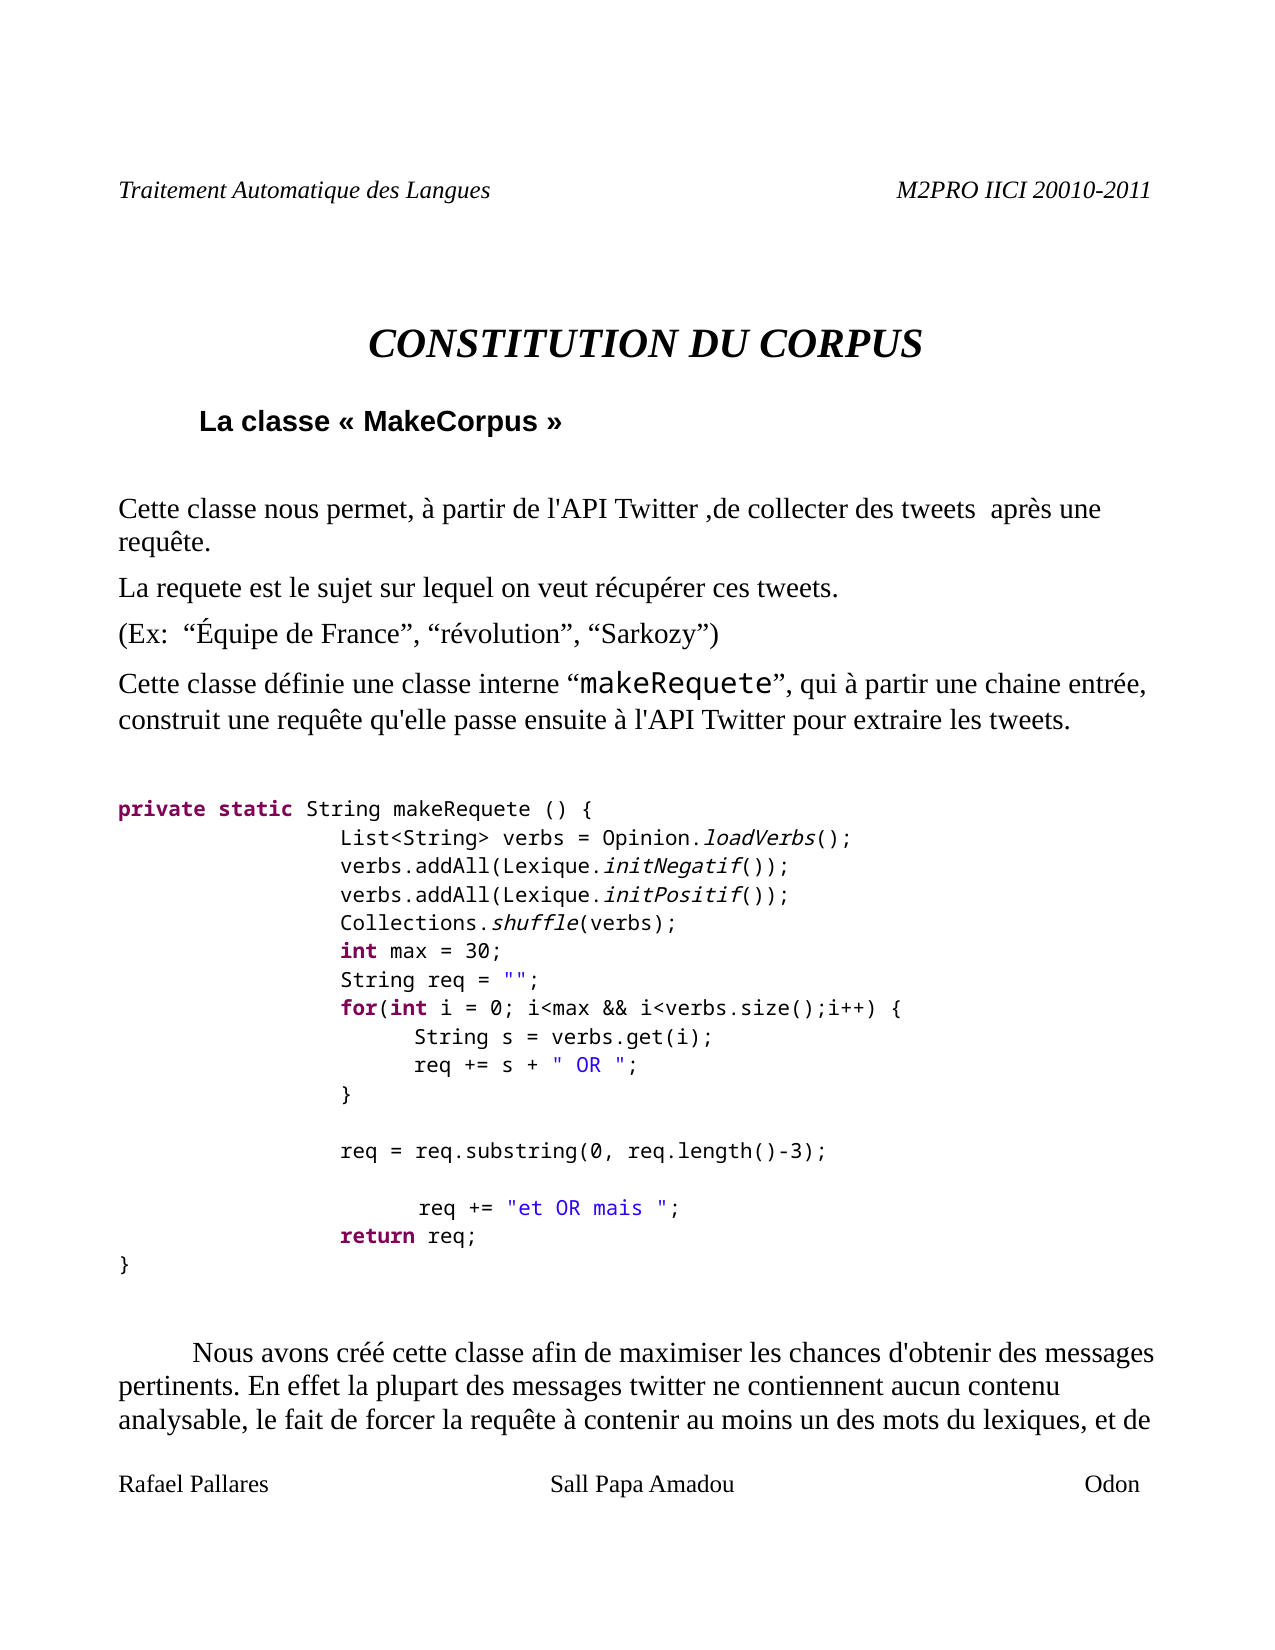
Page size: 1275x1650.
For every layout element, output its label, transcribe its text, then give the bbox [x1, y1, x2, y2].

text (Ex: “Équipe de France”, “révolution”, “Sarkozy”) [118, 617, 1157, 650]
text String s = verbs.get(i); [118, 1022, 1157, 1050]
text req += "et OR mais "; [118, 1193, 1157, 1221]
text req += s + " OR "; [118, 1050, 1157, 1079]
subtitle CONSTITUTION DU CORPUS [118, 318, 1157, 366]
text private static String makeRequete () { [118, 794, 1157, 823]
text Nous avons créé cette classe afin de maximiser les chances d'obtenir des messages pertinents. En effet la plupart des messages twitter ne contiennent aucun contenu analysable, le fait de forcer la requête à contenir au moins un des mots du lexiques, et de [118, 1335, 1157, 1435]
text verbs.addAll(Lexique.initPositif()); [118, 880, 1157, 908]
text Cette classe nous permet, à partir de l'API Twitter ,de collecter des tweets après une requête. [118, 491, 1157, 558]
text Cette classe définie une classe interne “makeRequete”, qui à partir une chaine entrée, construit une requête qu'elle passe ensuite à l'API Twitter pour extraire les tweets. [118, 663, 1157, 736]
text Collections.shuffle(verbs); [118, 908, 1157, 937]
text List<String> verbs = Opinion.loadVerbs(); [118, 823, 1157, 851]
text req = req.substring(0, req.length()-3); [118, 1136, 1157, 1164]
text } [118, 1079, 1157, 1107]
text return req; [118, 1221, 1157, 1249]
subtitle La classe « MakeCorpus » [118, 404, 1157, 437]
text String req = ""; [118, 965, 1157, 993]
text int max = 30; [118, 937, 1157, 965]
text for(int i = 0; i<max && i<verbs.size();i++) { [118, 993, 1157, 1022]
text verbs.addAll(Lexique.initNegatif()); [118, 851, 1157, 880]
text La requete est le sujet sur lequel on veut récupérer ces tweets. [118, 571, 1157, 604]
text } [118, 1249, 1157, 1278]
